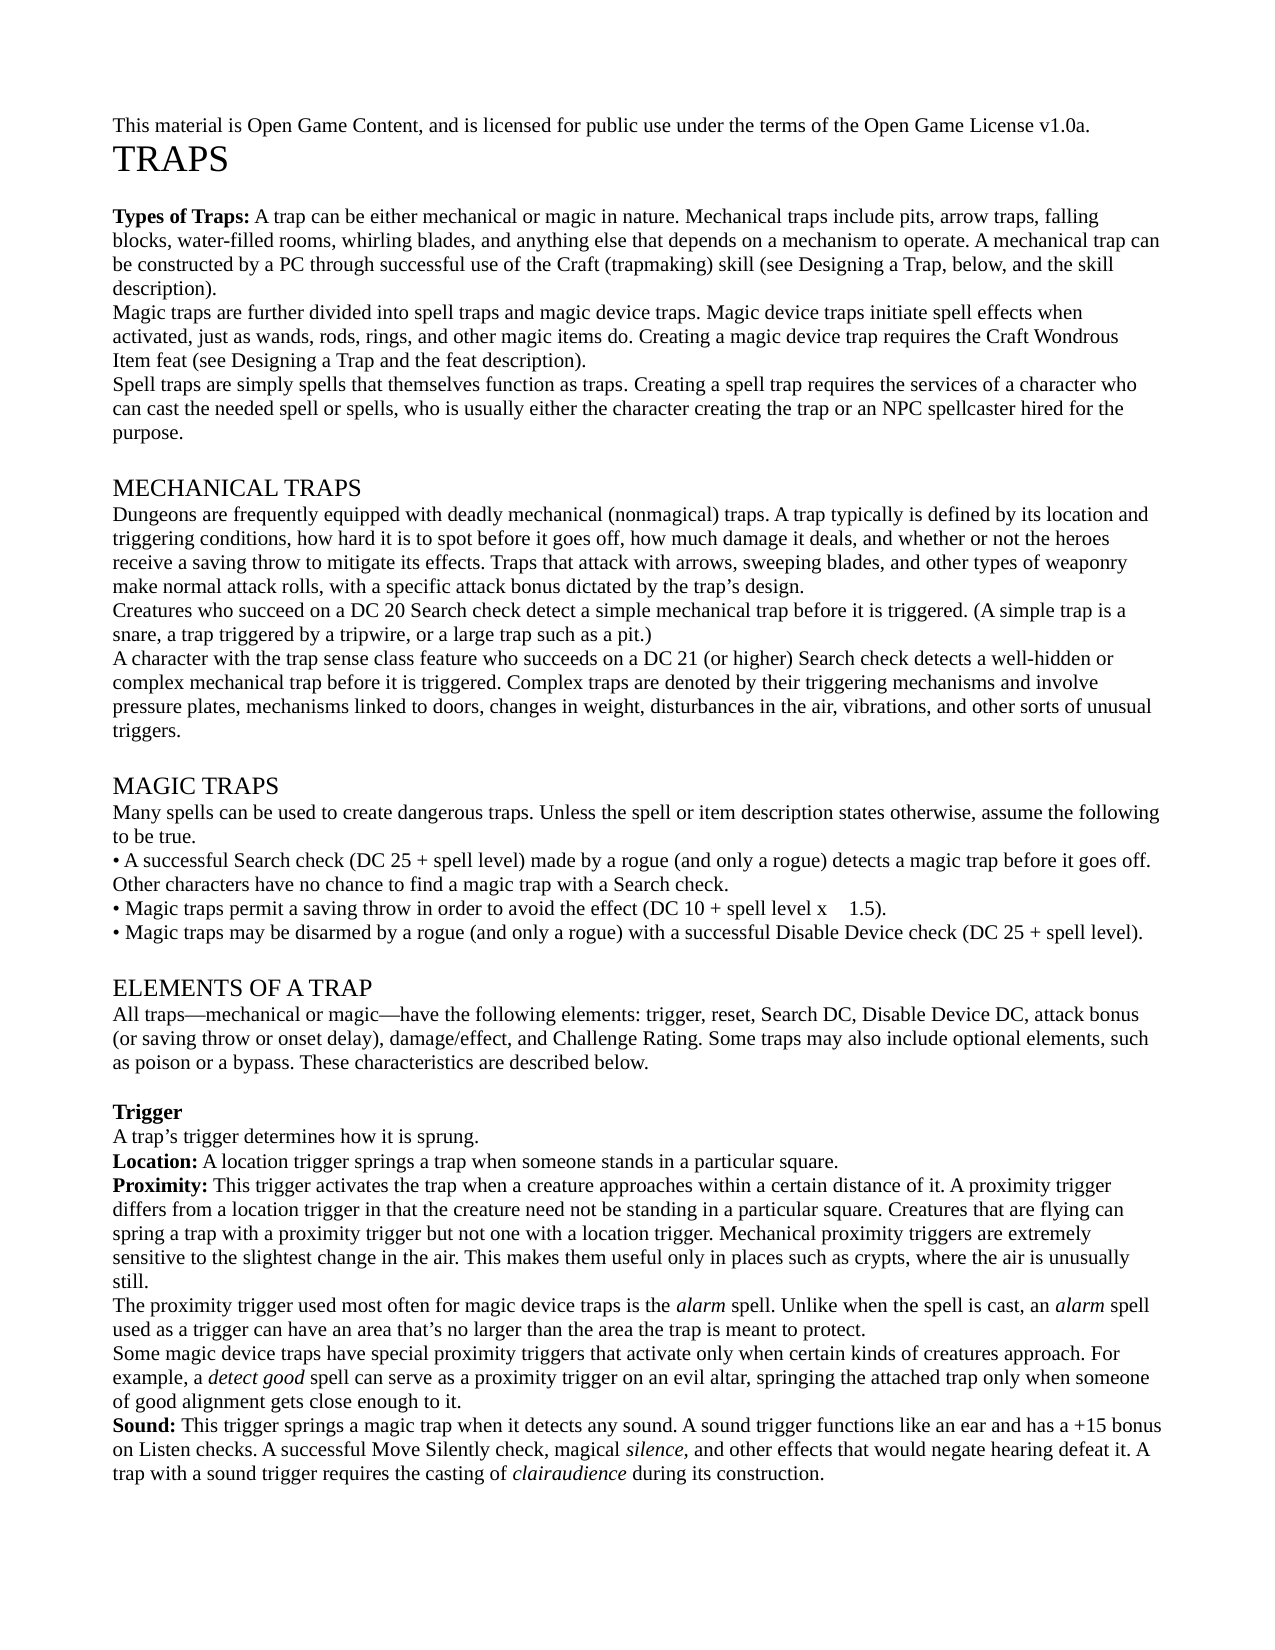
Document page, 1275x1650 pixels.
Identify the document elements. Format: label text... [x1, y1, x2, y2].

text The proximity trigger used most often for magic device traps is the alarm spell. Unlike when the spell is cast, an alarm spell used as a trigger can have an area that’s no larger than the area the trap is meant to protect. [112, 1293, 1162, 1341]
text This material is Open Game Content, and is licensed for public use under the terms of the Open Game License v1.0a. [112, 112, 1162, 137]
text A trap’s trigger determines how it is sprung. [112, 1124, 1162, 1148]
text Types of Traps: A trap can be either mechanical or magic in nature. Mechanical traps include pits, arrow traps, falling blocks, water-filled rooms, whirling blades, and anything else that depends on a mechanism to operate. A mechanical trap can be constructed by a PC through successful use of the Craft (trapmaking) skill (see Designing a Trap, below, and the skill description). [112, 204, 1162, 300]
text Some magic device traps have special proximity triggers that activate only when certain kinds of creatures approach. For example, a detect good spell can serve as a proximity trigger on an evil altar, springing the attached trap only when someone of good alignment gets close enough to it. [112, 1341, 1162, 1413]
subtitle Trigger [112, 1099, 1162, 1124]
text MECHANICAL TRAPS [112, 473, 1162, 502]
text Many spells can be used to create dangerous traps. Unless the spell or item description states otherwise, assume the following to be true. [112, 800, 1162, 848]
text A character with the trap sense class feature who succeeds on a DC 21 (or higher) Search check detects a well-hidden or complex mechanical trap before it is triggered. Complex traps are denoted by their triggering mechanisms and involve pressure plates, mechanisms linked to doors, changes in weight, disturbances in the air, vibrations, and other sorts of unusual triggers. [112, 646, 1162, 742]
text Creatures who succeed on a DC 20 Search check detect a simple mechanical trap before it is triggered. (A simple trap is a snare, a trap triggered by a tripwire, or a large trap such as a pit.) [112, 598, 1162, 646]
text Location: A location trigger springs a trap when someone stands in a particular square. [112, 1148, 1162, 1173]
text Sound: This trigger springs a magic trap when it detects any sound. A sound trigger functions like an ear and has a +15 bonus on Listen checks. A successful Move Silently check, magical silence, and other effects that would negate hearing defeat it. A trap with a sound trigger requires the casting of clairaudience during its construction. [112, 1413, 1162, 1485]
text Dungeons are frequently equipped with deadly mechanical (nonmagical) traps. A trap typically is defined by its location and triggering conditions, how hard it is to spot before it goes off, how much damage it deals, and whether or not the heroes receive a saving throw to mitigate its effects. Traps that attack with arrows, sweeping blades, and other types of weaponry make normal attack rolls, with a specific attack bonus dictated by the trap’s design. [112, 502, 1162, 598]
text • Magic traps permit a saving throw in order to avoid the effect (DC 10 + spell level x 1.5). [112, 896, 1162, 920]
text Spell traps are simply spells that themselves function as traps. Creating a spell trap requires the services of a character who can cast the needed spell or spells, who is usually either the character creating the trap or an NPC spellcaster hired for the purpose. [112, 372, 1162, 444]
text Magic traps are further divided into spell traps and magic device traps. Magic device traps initiate spell effects when activated, just as wands, rods, rings, and other magic items do. Creating a magic device trap requires the Craft Wondrous Item feat (see Designing a Trap and the feat description). [112, 300, 1162, 372]
subtitle TRAPS [112, 137, 1162, 180]
text • A successful Search check (DC 25 + spell level) made by a rogue (and only a rogue) detects a magic trap before it goes off. Other characters have no chance to find a magic trap with a Search check. [112, 848, 1162, 896]
text Proximity: This trigger activates the trap when a creature approaches within a certain distance of it. A proximity trigger differs from a location trigger in that the creature need not be standing in a particular square. Creatures that are flying can spring a trap with a proximity trigger but not one with a location trigger. Mechanical proximity triggers are extremely sensitive to the slightest change in the air. This makes them useful only in places such as crypts, where the air is unusually still. [112, 1173, 1162, 1293]
text ELEMENTS OF A TRAP [112, 973, 1162, 1002]
text MAGIC TRAPS [112, 771, 1162, 800]
text • Magic traps may be disarmed by a rogue (and only a rogue) with a successful Disable Device check (DC 25 + spell level). [112, 920, 1162, 944]
text All traps—mechanical or magic—have the following elements: trigger, reset, Search DC, Disable Device DC, attack bonus (or saving throw or onset delay), damage/effect, and Challenge Rating. Some traps may also include optional elements, such as poison or a bypass. These characteristics are described below. [112, 1002, 1162, 1074]
